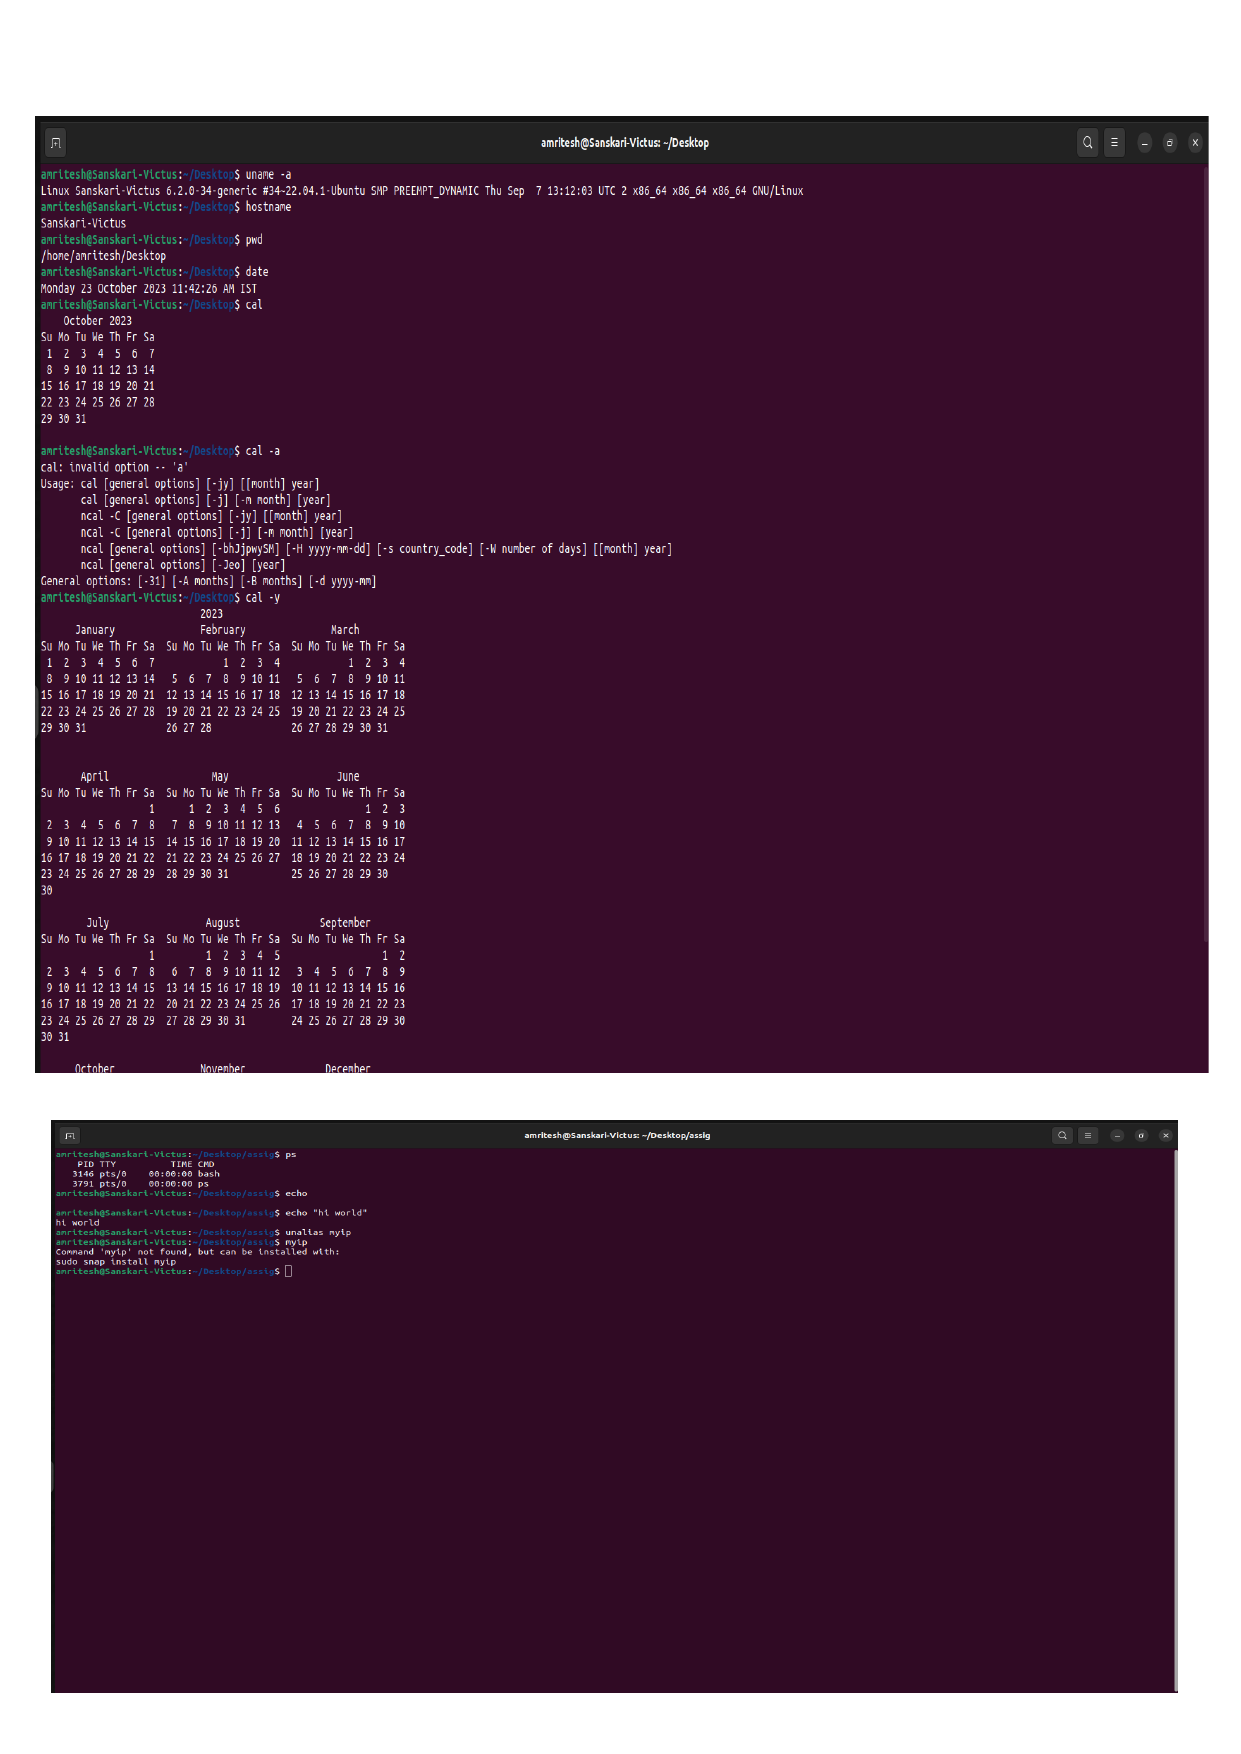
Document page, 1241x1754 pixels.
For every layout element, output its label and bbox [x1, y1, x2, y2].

picture [35, 116, 1209, 1073]
picture [51, 1120, 1178, 1693]
